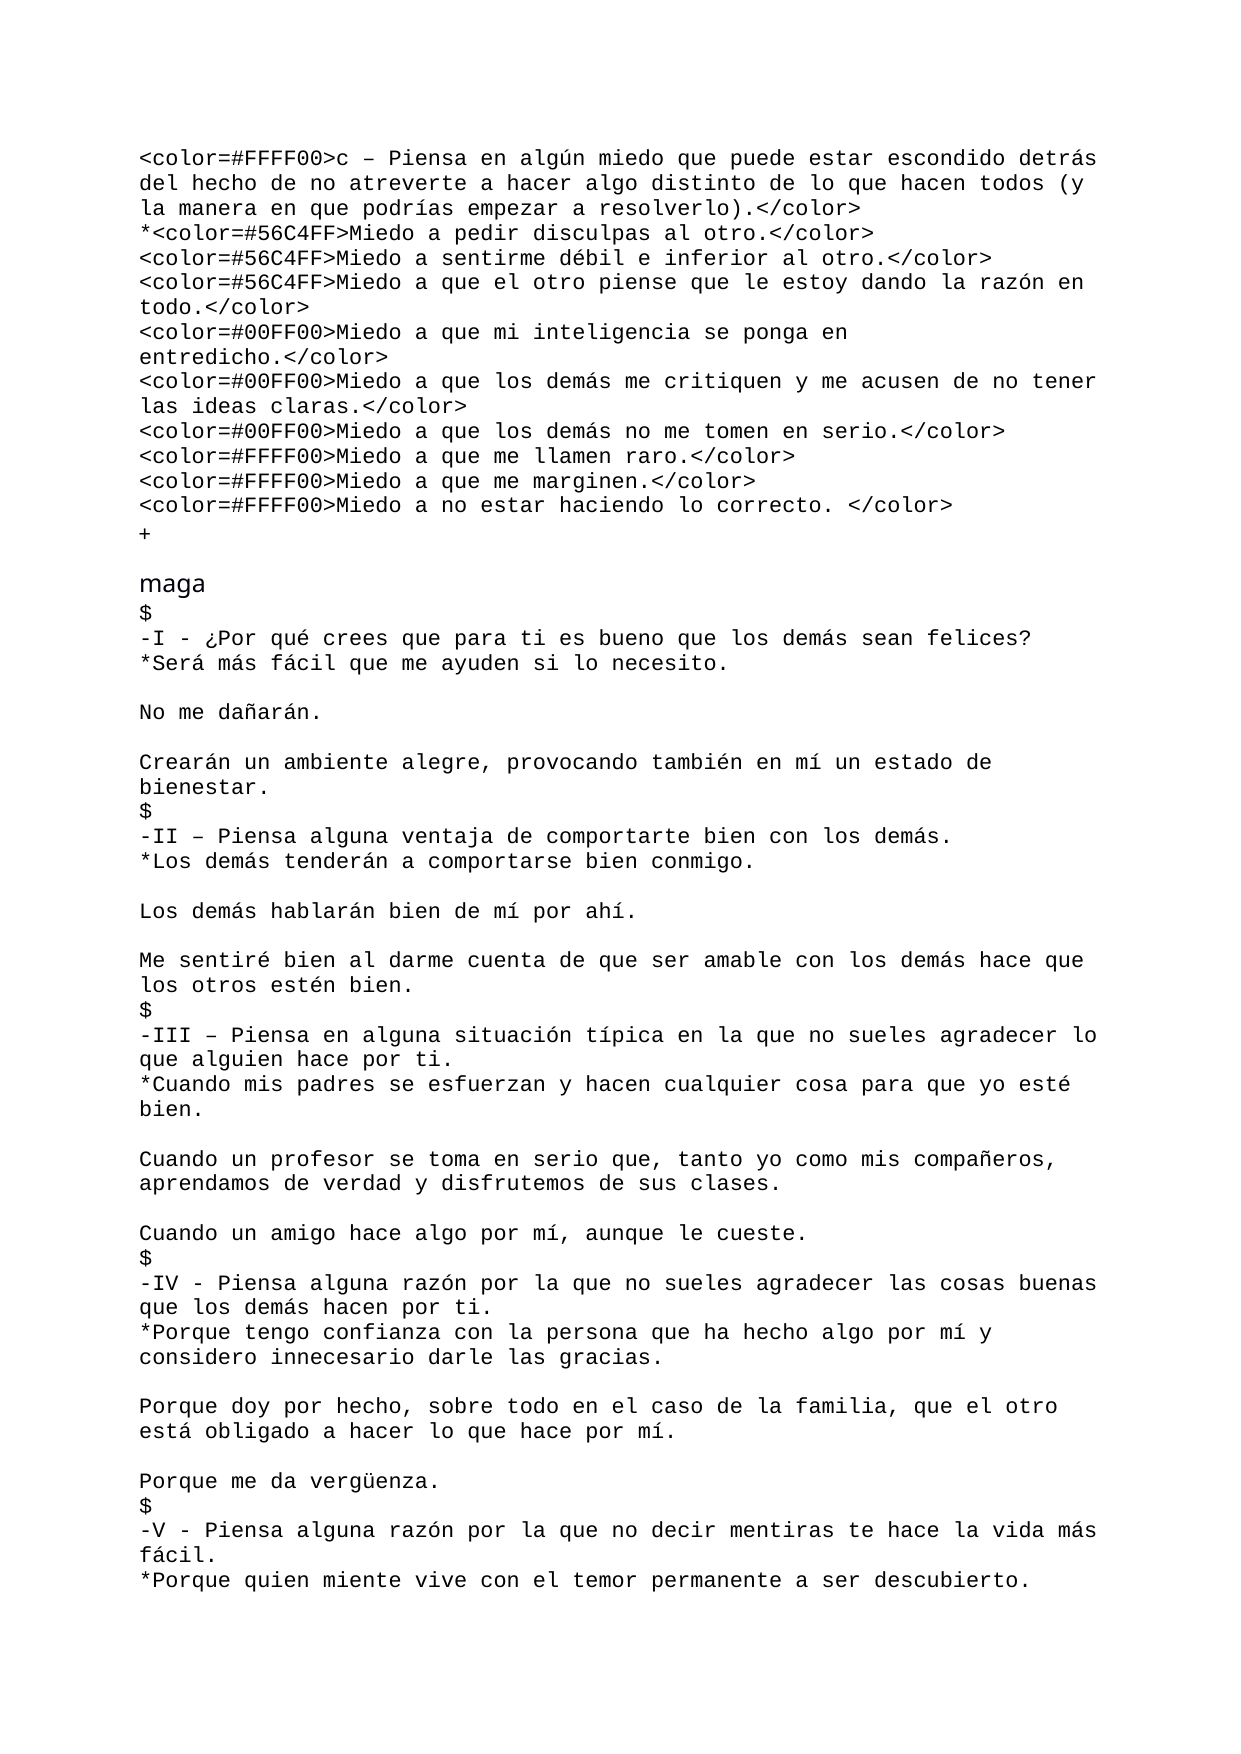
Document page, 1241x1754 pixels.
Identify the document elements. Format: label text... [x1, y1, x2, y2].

text Los demás hablarán bien de mí por ahí. [139, 900, 1101, 925]
text <color=#00FF00>Miedo a que mi inteligencia se ponga en entredicho.</color> [139, 321, 1101, 371]
text *<color=#56C4FF>Miedo a pedir disculpas al otro.</color> [139, 222, 1101, 247]
text $ [139, 602, 1101, 627]
text No me dañarán. [139, 702, 1101, 726]
subtitle maga [139, 566, 1101, 600]
text $ [139, 999, 1101, 1024]
text -V - Piensa alguna razón por la que no decir mentiras te hace la vida más fácil. [139, 1520, 1101, 1569]
text Crearán un ambiente alegre, provocando también en mí un estado de bienestar. [139, 751, 1101, 801]
text *Los demás tenderán a comportarse bien conmigo. [139, 850, 1101, 875]
text *Porque quien miente vive con el temor permanente a ser descubierto. [139, 1569, 1101, 1594]
text -I - ¿Por qué crees que para ti es bueno que los demás sean felices? [139, 627, 1101, 652]
text *Porque tengo confianza con la persona que ha hecho algo por mí y considero innecesario darle las gracias. [139, 1321, 1101, 1371]
text $ [139, 801, 1101, 826]
text Porque doy por hecho, sobre todo en el caso de la familia, que el otro está obligado a hacer lo que hace por mí. [139, 1396, 1101, 1445]
text -III – Piensa en alguna situación típica en la que no sueles agradecer lo que alguien hace por ti. [139, 1024, 1101, 1073]
text <color=#00FF00>Miedo a que los demás no me tomen en serio.</color> [139, 420, 1101, 445]
text <color=#56C4FF>Miedo a que el otro piense que le estoy dando la razón en todo.</color> [139, 272, 1101, 321]
text Cuando un profesor se toma en serio que, tanto yo como mis compañeros, aprendamos de verdad y disfrutemos de sus clases. [139, 1148, 1101, 1197]
text <color=#56C4FF>Miedo a sentirme débil e inferior al otro.</color> [139, 247, 1101, 272]
text <color=#FFFF00>Miedo a que me llamen raro.</color> [139, 445, 1101, 470]
text -IV - Piensa alguna razón por la que no sueles agradecer las cosas buenas que los demás hacen por ti. [139, 1272, 1101, 1321]
text *Cuando mis padres se esfuerzan y hacen cualquier cosa para que yo esté bien. [139, 1073, 1101, 1123]
text $ [139, 1247, 1101, 1272]
text + [139, 519, 1101, 547]
text Porque me da vergüenza. [139, 1470, 1101, 1495]
text -II – Piensa alguna ventaja de comportarte bien con los demás. [139, 826, 1101, 850]
text *Será más fácil que me ayuden si lo necesito. [139, 652, 1101, 677]
text <color=#FFFF00>Miedo a que me marginen.</color> [139, 470, 1101, 495]
text <color=#FFFF00>Miedo a no estar haciendo lo correcto. </color> [139, 495, 1101, 519]
text <color=#FFFF00>c – Piensa en algún miedo que puede estar escondido detrás del hecho de no atreverte a hacer algo distinto de lo que hacen todos (y la manera en que podrías empezar a resolverlo).</color> [139, 148, 1101, 222]
text $ [139, 1495, 1101, 1520]
text <color=#00FF00>Miedo a que los demás me critiquen y me acusen de no tener las ideas claras.</color> [139, 371, 1101, 420]
text Cuando un amigo hace algo por mí, aunque le cueste. [139, 1222, 1101, 1247]
text Me sentiré bien al darme cuenta de que ser amable con los demás hace que los otros estén bien. [139, 949, 1101, 999]
